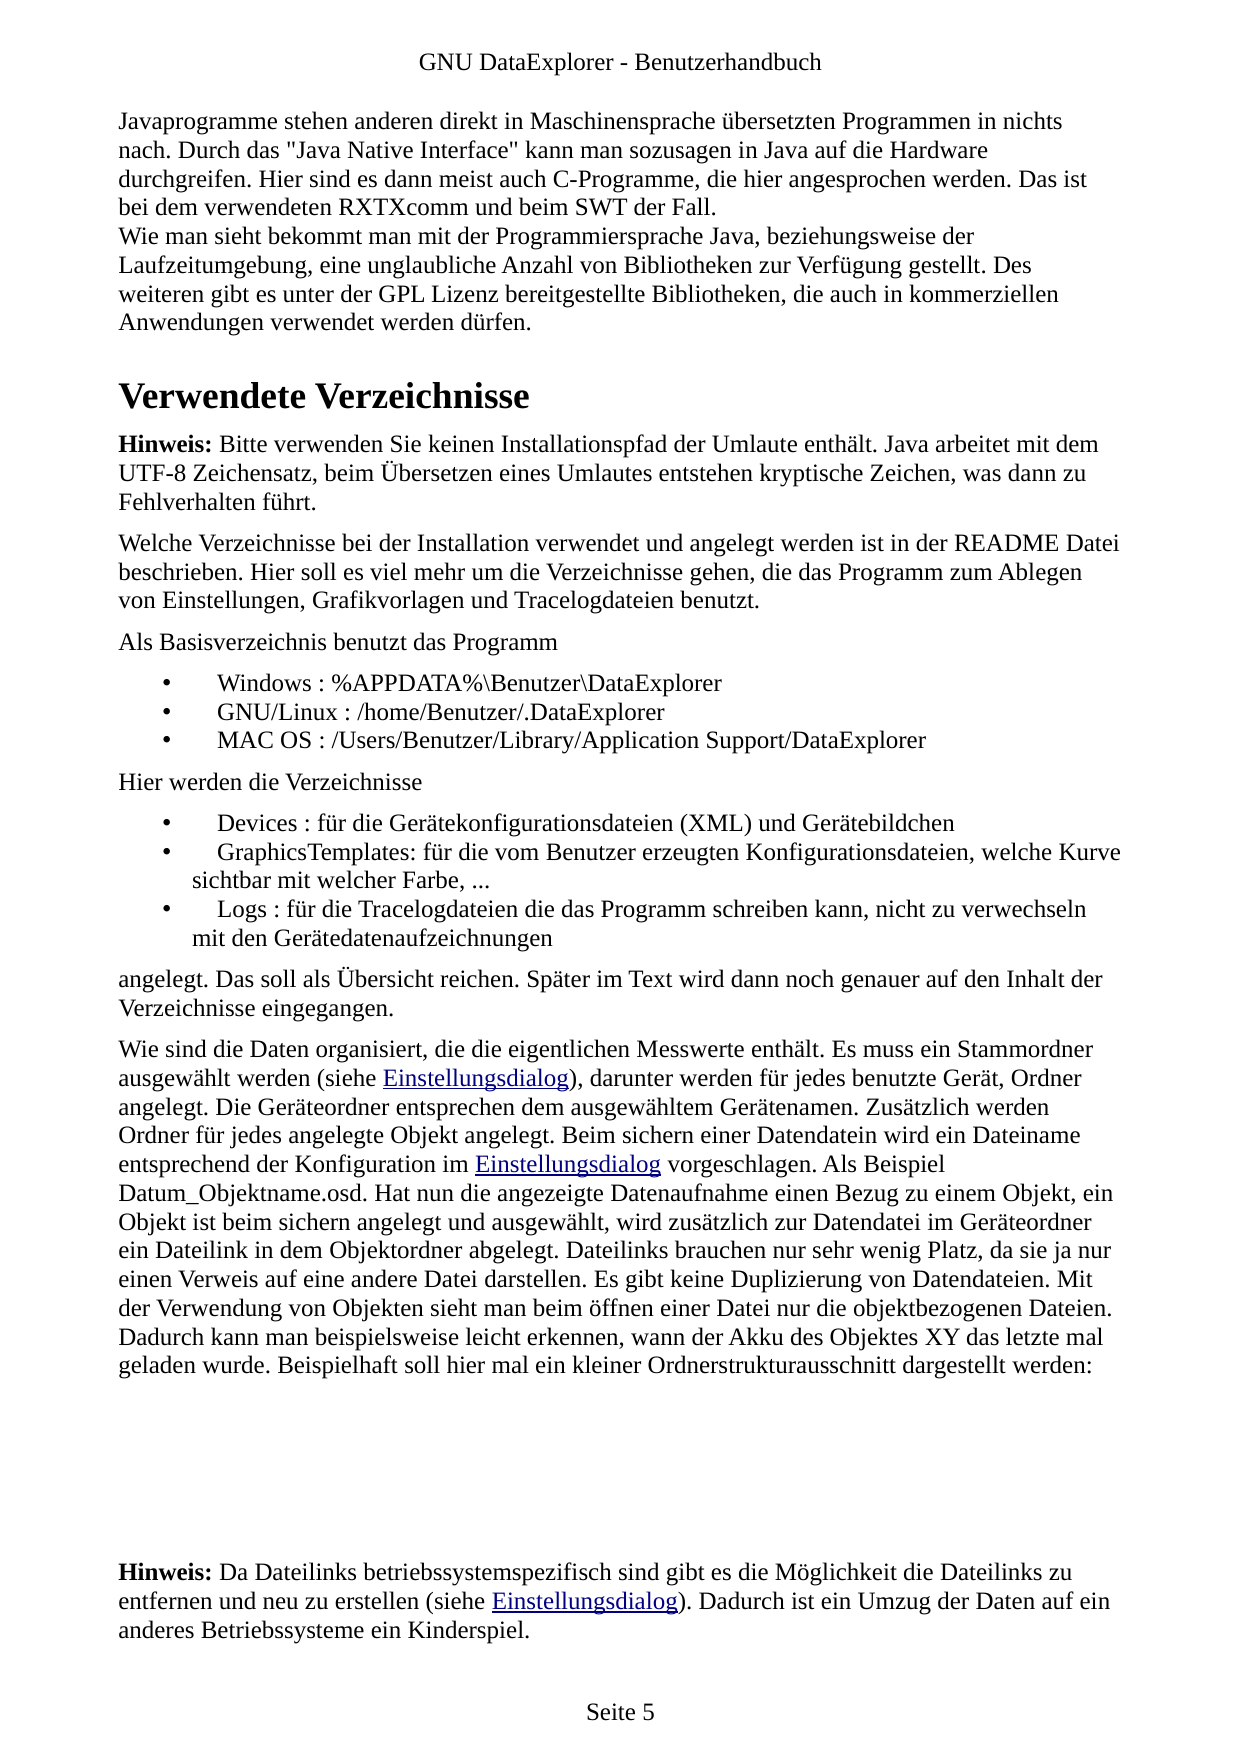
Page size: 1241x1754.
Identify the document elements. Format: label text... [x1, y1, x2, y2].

text Welche Verzeichnisse bei der Installation verwendet und angelegt werden ist in der README Datei beschrieben. Hier soll es viel mehr um die Verzeichnisse gehen, die das Programm zum Ablegen von Einstellungen, Grafikvorlagen und Tracelogdateien benutzt. [118, 528, 1122, 614]
list Windows : %APPDATA%\Benutzer\DataExplorer [162, 668, 1122, 697]
text Wie sind die Daten organisiert, die die eigentlichen Messwerte enthält. Es muss ein Stammordner ausgewählt werden (siehe Einstellungsdialog), darunter werden für jedes benutzte Gerät, Ordner angelegt. Die Geräteordner entsprechen dem ausgewähltem Gerätenamen. Zusätzlich werden Ordner für jedes angelegte Objekt angelegt. Beim sichern einer Datendatein wird ein Dateiname entsprechend der Konfiguration im Einstellungsdialog vorgeschlagen. Als Beispiel Datum_Objektname.osd. Hat nun die angezeigte Datenaufnahme einen Bezug zu einem Objekt, ein Objekt ist beim sichern angelegt und ausgewählt, wird zusätzlich zur Datendatei im Geräteordner ein Dateilink in dem Objektordner abgelegt. Dateilinks brauchen nur sehr wenig Platz, da sie ja nur einen Verweis auf eine andere Datei darstellen. Es gibt keine Duplizierung von Datendateien. Mit der Verwendung von Objekten sieht man beim öffnen einer Datei nur die objektbezogenen Dateien. Dadurch kann man beispielsweise leicht erkennen, wann der Akku des Objektes XY das letzte mal geladen wurde. Beispielhaft soll hier mal ein kleiner Ordnerstrukturausschnitt dargestellt werden: [118, 1034, 1122, 1379]
list Logs : für die Tracelogdateien die das Programm schreiben kann, nicht zu verwechseln mit den Gerätedatenaufzeichnungen [162, 894, 1122, 952]
text angelegt. Das soll als Übersicht reichen. Später im Text wird dann noch genauer auf den Inhalt der Verzeichnisse eingegangen. [118, 964, 1122, 1022]
list GraphicsTemplates: für die vom Benutzer erzeugten Konfigurationsdateien, welche Kurve sichtbar mit welcher Farbe, ... [162, 837, 1122, 894]
list MAC OS : /Users/Benutzer/Library/Application Support/DataExplorer [162, 726, 1122, 754]
text Javaprogramme stehen anderen direkt in Maschinensprache übersetzten Programmen in nichts nach. Durch das "Java Native Interface" kann man sozusagen in Java auf die Hardware durchgreifen. Hier sind es dann meist auch C-Programme, die hier angesprochen werden. Das ist bei dem verwendeten RXTXcomm und beim SWT der Fall. Wie man sieht bekommt man mit der Programmiersprache Java, beziehungsweise der Laufzeitumgebung, eine unglaubliche Anzahl von Bibliotheken zur Verfügung gestellt. Des weiteren gibt es unter der GPL Lizenz bereitgestellte Bibliotheken, die auch in kommerziellen Anwendungen verwendet werden dürfen. [118, 106, 1122, 336]
list GNU/Linux : /home/Benutzer/.DataExplorer [162, 697, 1122, 726]
list Devices : für die Gerätekonfigurationsdateien (XML) und Gerätebildchen [162, 808, 1122, 837]
text Als Basisverzeichnis benutzt das Programm [118, 627, 1122, 656]
text Hinweis: Bitte verwenden Sie keinen Installationspfad der Umlaute enthält. Java arbeitet mit dem UTF-8 Zeichensatz, beim Übersetzen eines Umlautes entstehen kryptische Zeichen, was dann zu Fehlverhalten führt. [118, 429, 1122, 516]
subtitle Verwendete Verzeichnisse [118, 374, 1122, 417]
text Hinweis: Da Dateilinks betriebssystemspezifisch sind gibt es die Möglichkeit die Dateilinks zu entfernen und neu zu erstellen (siehe Einstellungsdialog). Dadurch ist ein Umzug der Daten auf ein anderes Betriebssysteme ein Kinderspiel. [118, 1557, 1122, 1644]
text Hier werden die Verzeichnisse [118, 767, 1122, 796]
